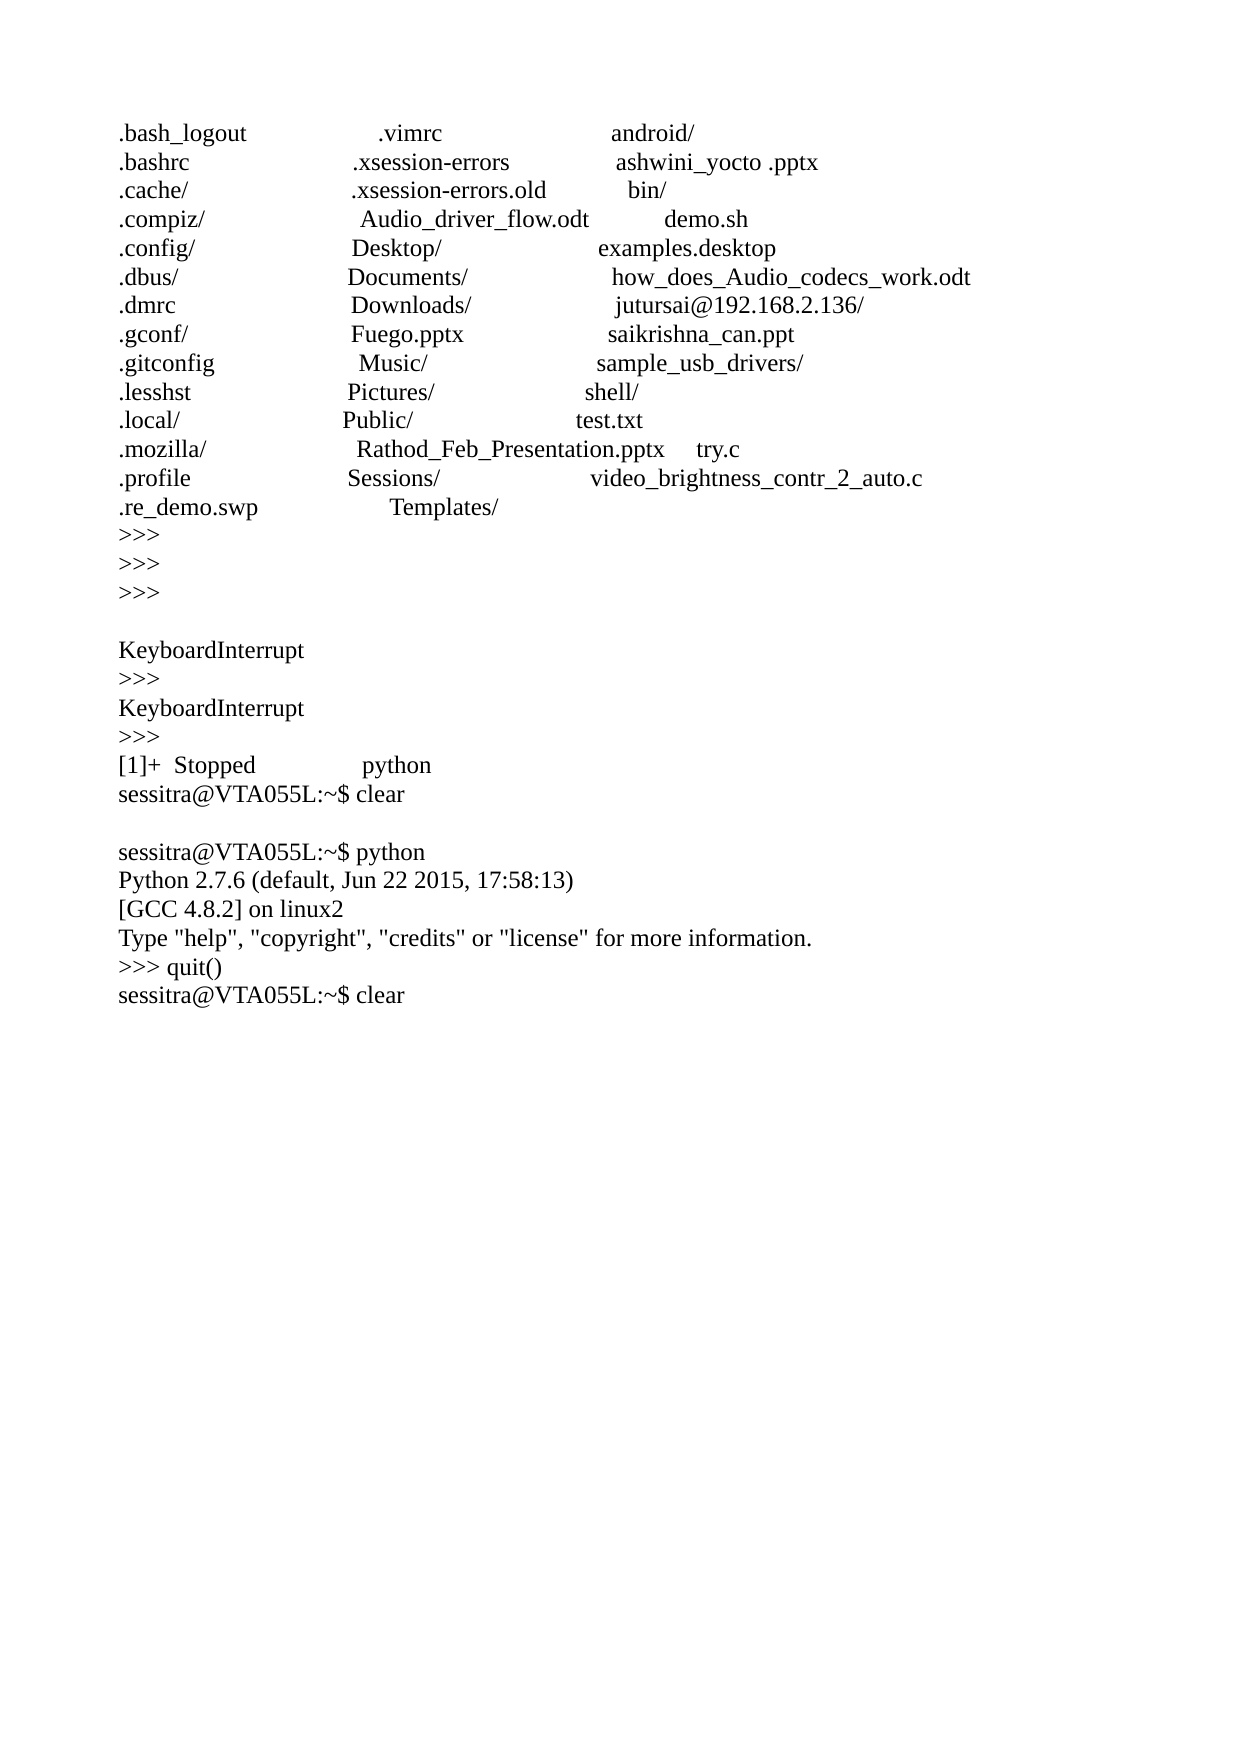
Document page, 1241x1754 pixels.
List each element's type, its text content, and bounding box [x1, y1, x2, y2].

text .dbus/ Documents/ how_does_Audio_codecs_work.odt [118, 262, 1122, 291]
text KeyboardInterrupt [118, 693, 1122, 722]
text >>> [118, 549, 1122, 578]
text sessitra@VTA055L:~$ clear [118, 981, 1122, 1009]
text [1]+ Stopped python [118, 751, 1122, 779]
text >>> [118, 722, 1122, 751]
text sessitra@VTA055L:~$ clear [118, 779, 1122, 808]
text .bash_logout .vimrc android/ [118, 118, 1122, 147]
text .gitconfig Music/ sample_usb_drivers/ [118, 348, 1122, 377]
text .mozilla/ Rathod_Feb_Presentation.pptx try.c [118, 434, 1122, 463]
text Type "help", "copyright", "credits" or "license" for more information. [118, 923, 1122, 952]
text >>> [118, 664, 1122, 693]
text >>> [118, 578, 1122, 607]
text .cache/ .xsession-errors.old bin/ [118, 176, 1122, 204]
text .config/ Desktop/ examples.desktop [118, 233, 1122, 262]
text .compiz/ Audio_driver_flow.odt demo.sh [118, 204, 1122, 233]
text .gconf/ Fuego.pptx saikrishna_can.ppt [118, 319, 1122, 348]
text .lesshst Pictures/ shell/ [118, 377, 1122, 406]
text [GCC 4.8.2] on linux2 [118, 894, 1122, 923]
text Python 2.7.6 (default, Jun 22 2015, 17:58:13) [118, 866, 1122, 894]
text KeyboardInterrupt [118, 636, 1122, 664]
text .dmrc Downloads/ jutursai@192.168.2.136/ [118, 291, 1122, 319]
text >>> [118, 521, 1122, 549]
text .profile Sessions/ video_brightness_contr_2_auto.c [118, 463, 1122, 492]
text sessitra@VTA055L:~$ python [118, 837, 1122, 866]
text .re_demo.swp Templates/ [118, 492, 1122, 521]
text .bashrc .xsession-errors ashwini_yocto .pptx [118, 147, 1122, 176]
text .local/ Public/ test.txt [118, 406, 1122, 434]
text >>> quit() [118, 952, 1122, 981]
